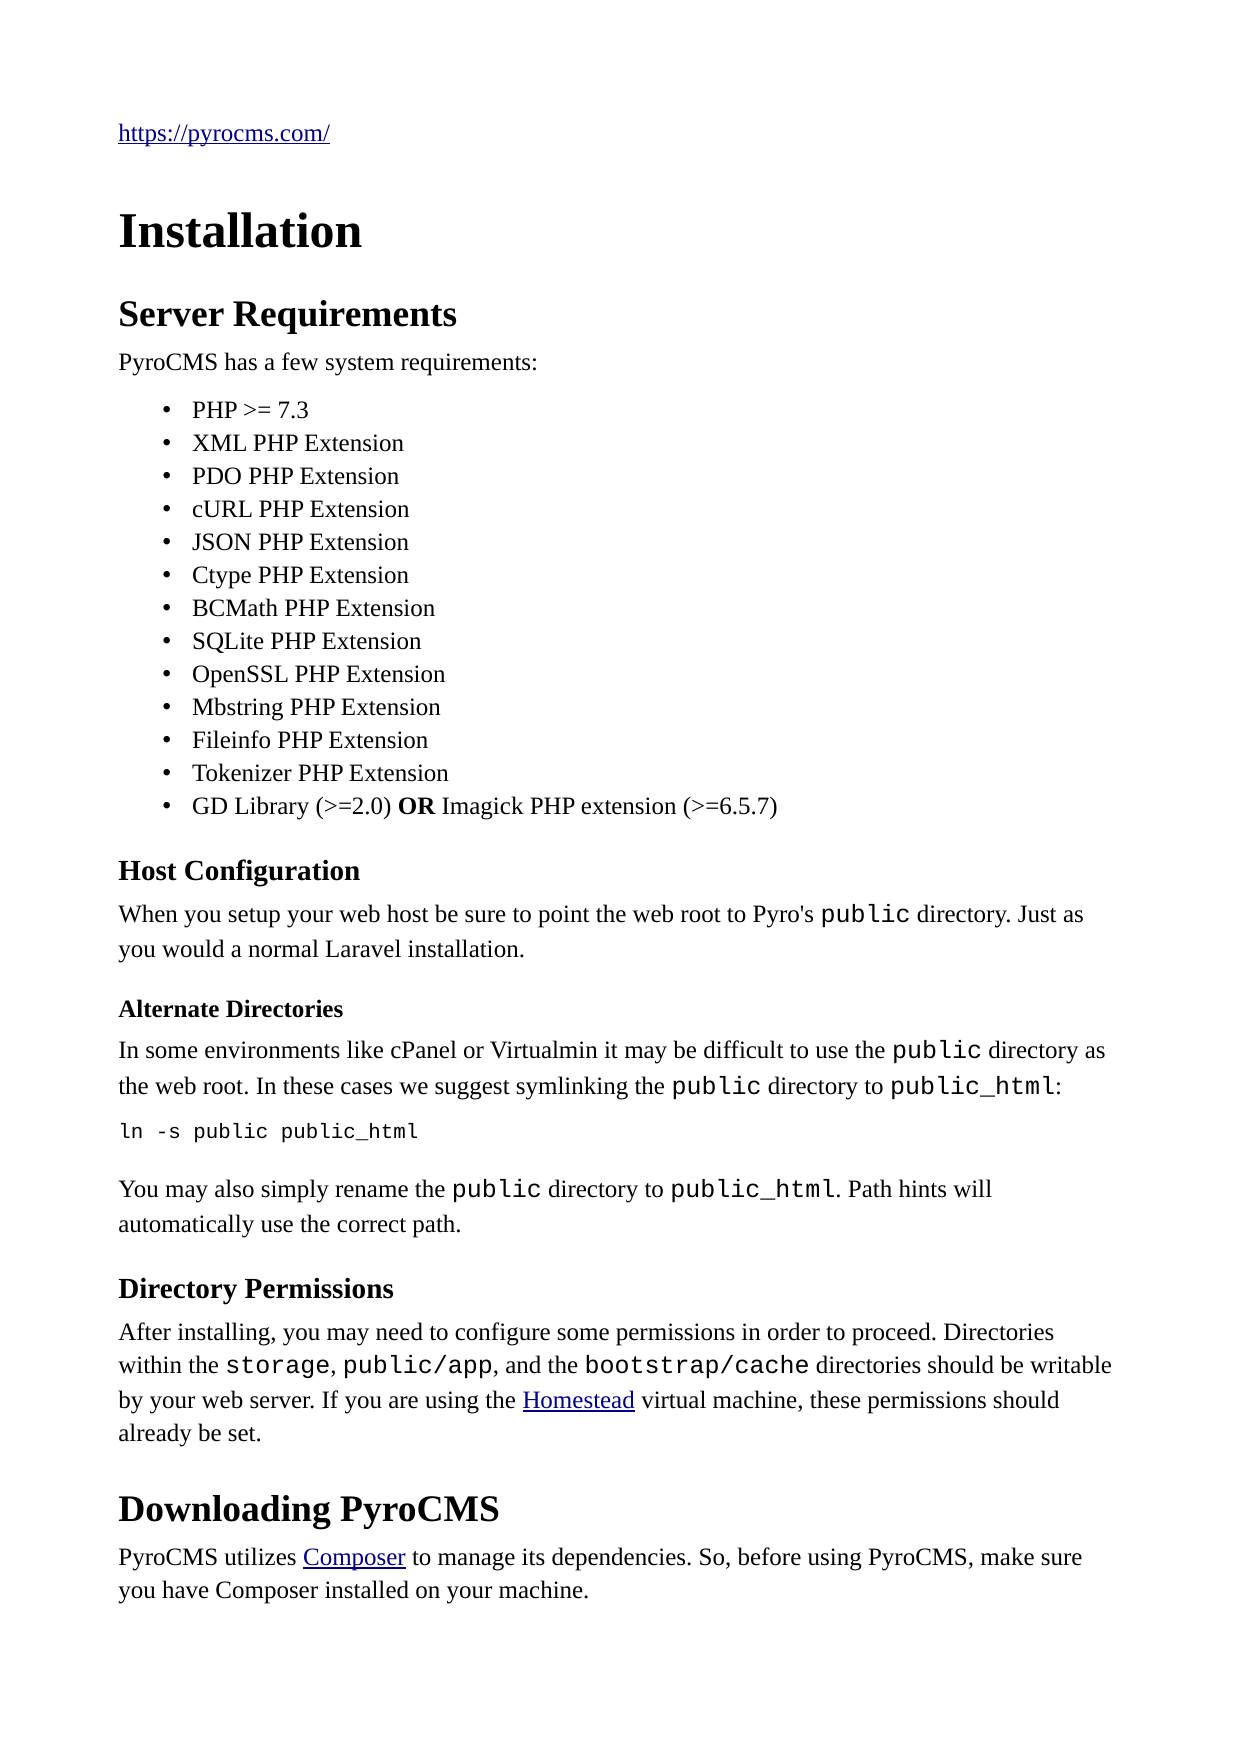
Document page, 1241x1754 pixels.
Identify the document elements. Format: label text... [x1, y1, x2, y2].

list OpenSSL PHP Extension [162, 659, 1122, 688]
list Tokenizer PHP Extension [162, 758, 1122, 787]
subtitle Directory Permissions [118, 1271, 1122, 1305]
text When you setup your web host be sure to point the web root to Pyro's public directory. Just as you would a normal Laravel installation. [118, 899, 1122, 963]
subtitle Downloading PyroCMS [118, 1487, 1122, 1530]
text After installing, you may need to configure some permissions in order to proceed. Directories within the storage, public/app, and the bootstrap/cache directories should be writable by your web server. If you are using the Homestead virtual machine, these permissions should already be set. [118, 1317, 1122, 1447]
text You may also simply rename the public directory to public_html. Path hints will automatically use the correct path. [118, 1174, 1122, 1238]
subtitle Installation [118, 201, 1122, 258]
list cURL PHP Extension [162, 494, 1122, 522]
list Mbstring PHP Extension [162, 692, 1122, 721]
text PyroCMS has a few system requirements: [118, 347, 1122, 376]
list SQLite PHP Extension [162, 626, 1122, 654]
list PHP >= 7.3 [162, 395, 1122, 423]
text https://pyrocms.com/ [118, 118, 1122, 147]
list PDO PHP Extension [162, 461, 1122, 489]
list XML PHP Extension [162, 428, 1122, 456]
subtitle Host Configuration [118, 853, 1122, 887]
text ln -s public public_html [118, 1121, 1122, 1144]
list JSON PHP Extension [162, 527, 1122, 556]
text PyroCMS utilizes Composer to manage its dependencies. So, before using PyroCMS, make sure you have Composer installed on your machine. [118, 1542, 1122, 1604]
list Fileinfo PHP Extension [162, 725, 1122, 754]
text In some environments like cPanel or Virtualmin it may be difficult to use the public directory as the web root. In these cases we suggest symlinking the public directory to public_html: [118, 1036, 1122, 1102]
list GD Library (>=2.0) OR Imagick PHP extension (>=6.5.7) [162, 791, 1122, 820]
subtitle Server Requirements [118, 291, 1122, 334]
list Ctype PHP Extension [162, 560, 1122, 588]
list BCMath PHP Extension [162, 593, 1122, 622]
subtitle Alternate Directories [118, 994, 1122, 1023]
